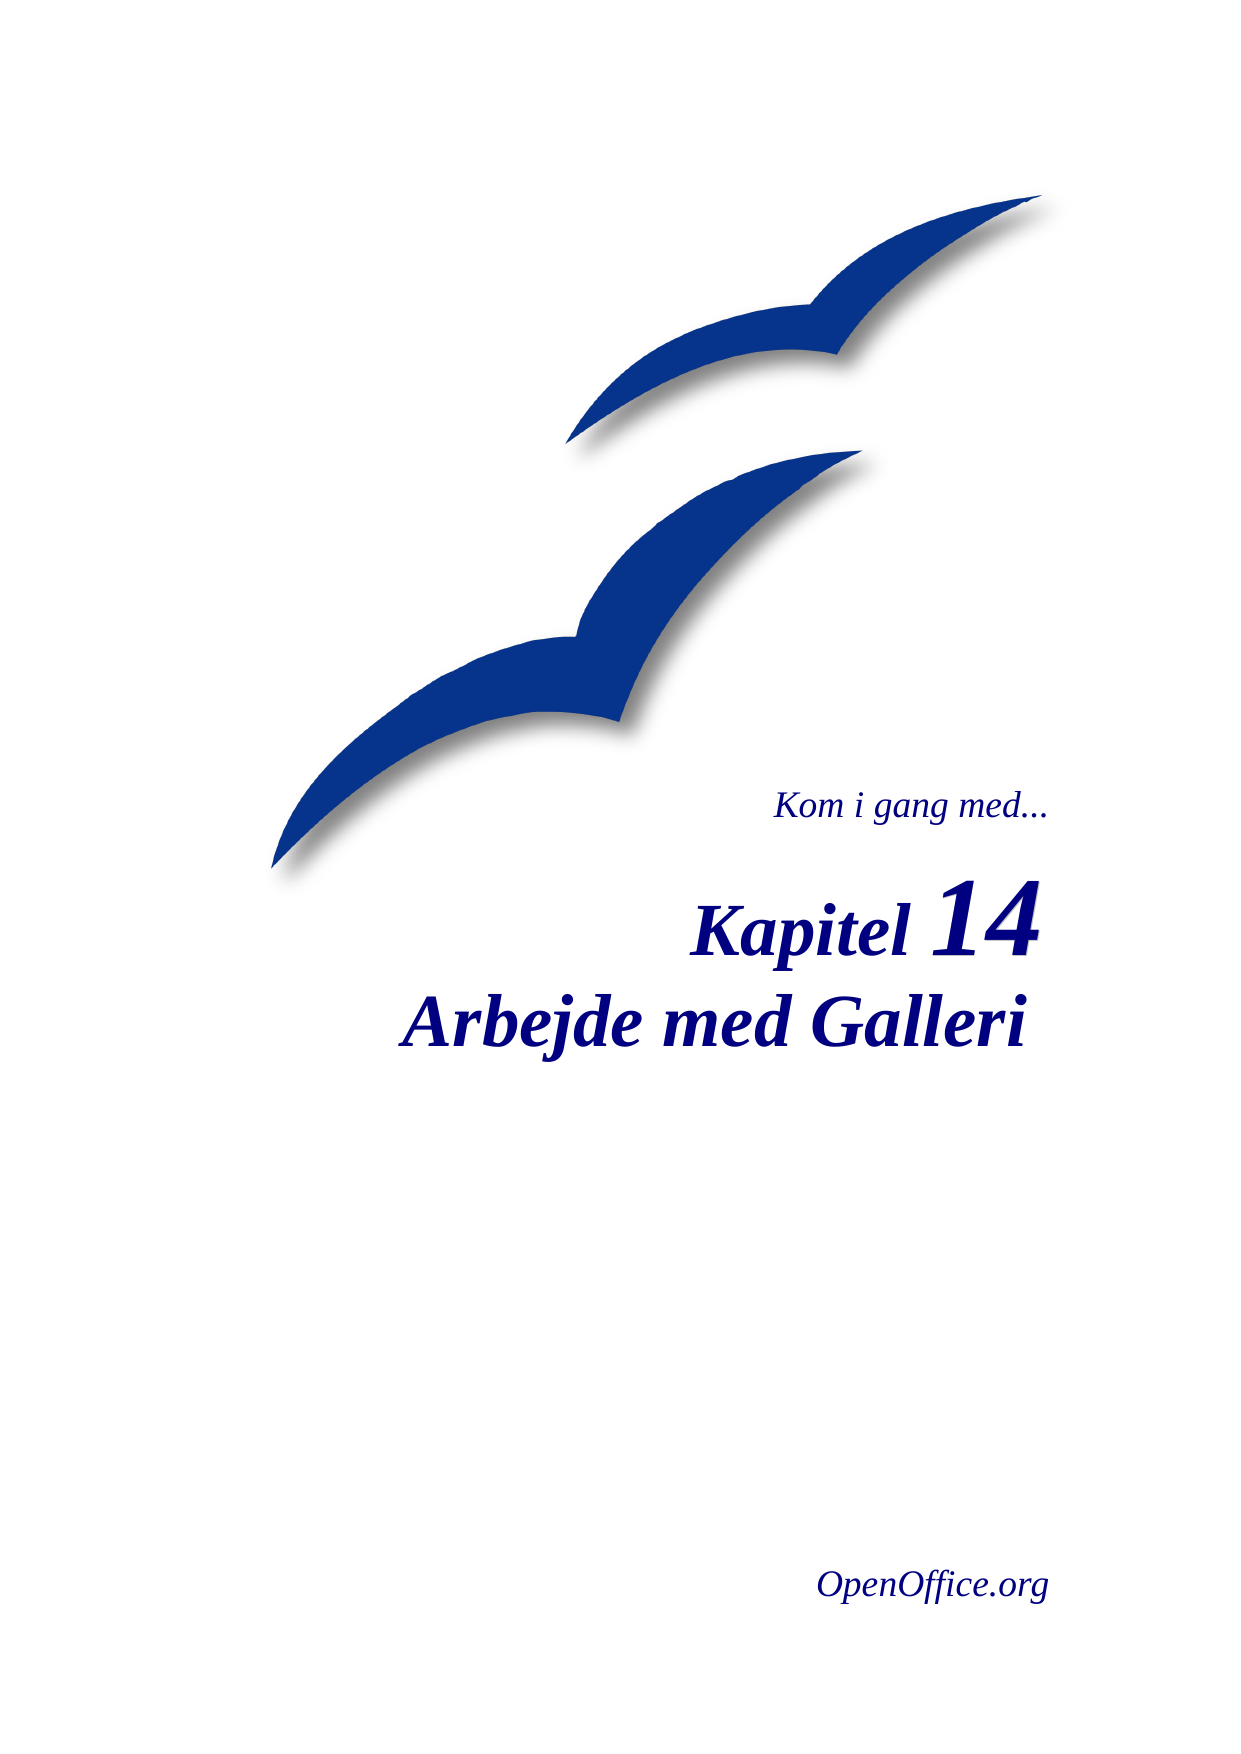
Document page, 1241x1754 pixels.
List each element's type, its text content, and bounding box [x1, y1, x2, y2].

text Kom i gang med... [187, 784, 256, 826]
picture [1014, 900, 1022, 910]
subtitle Kapitel 14 Arbejde med Galleri [187, 855, 1053, 1063]
picture [256, 180, 1084, 910]
